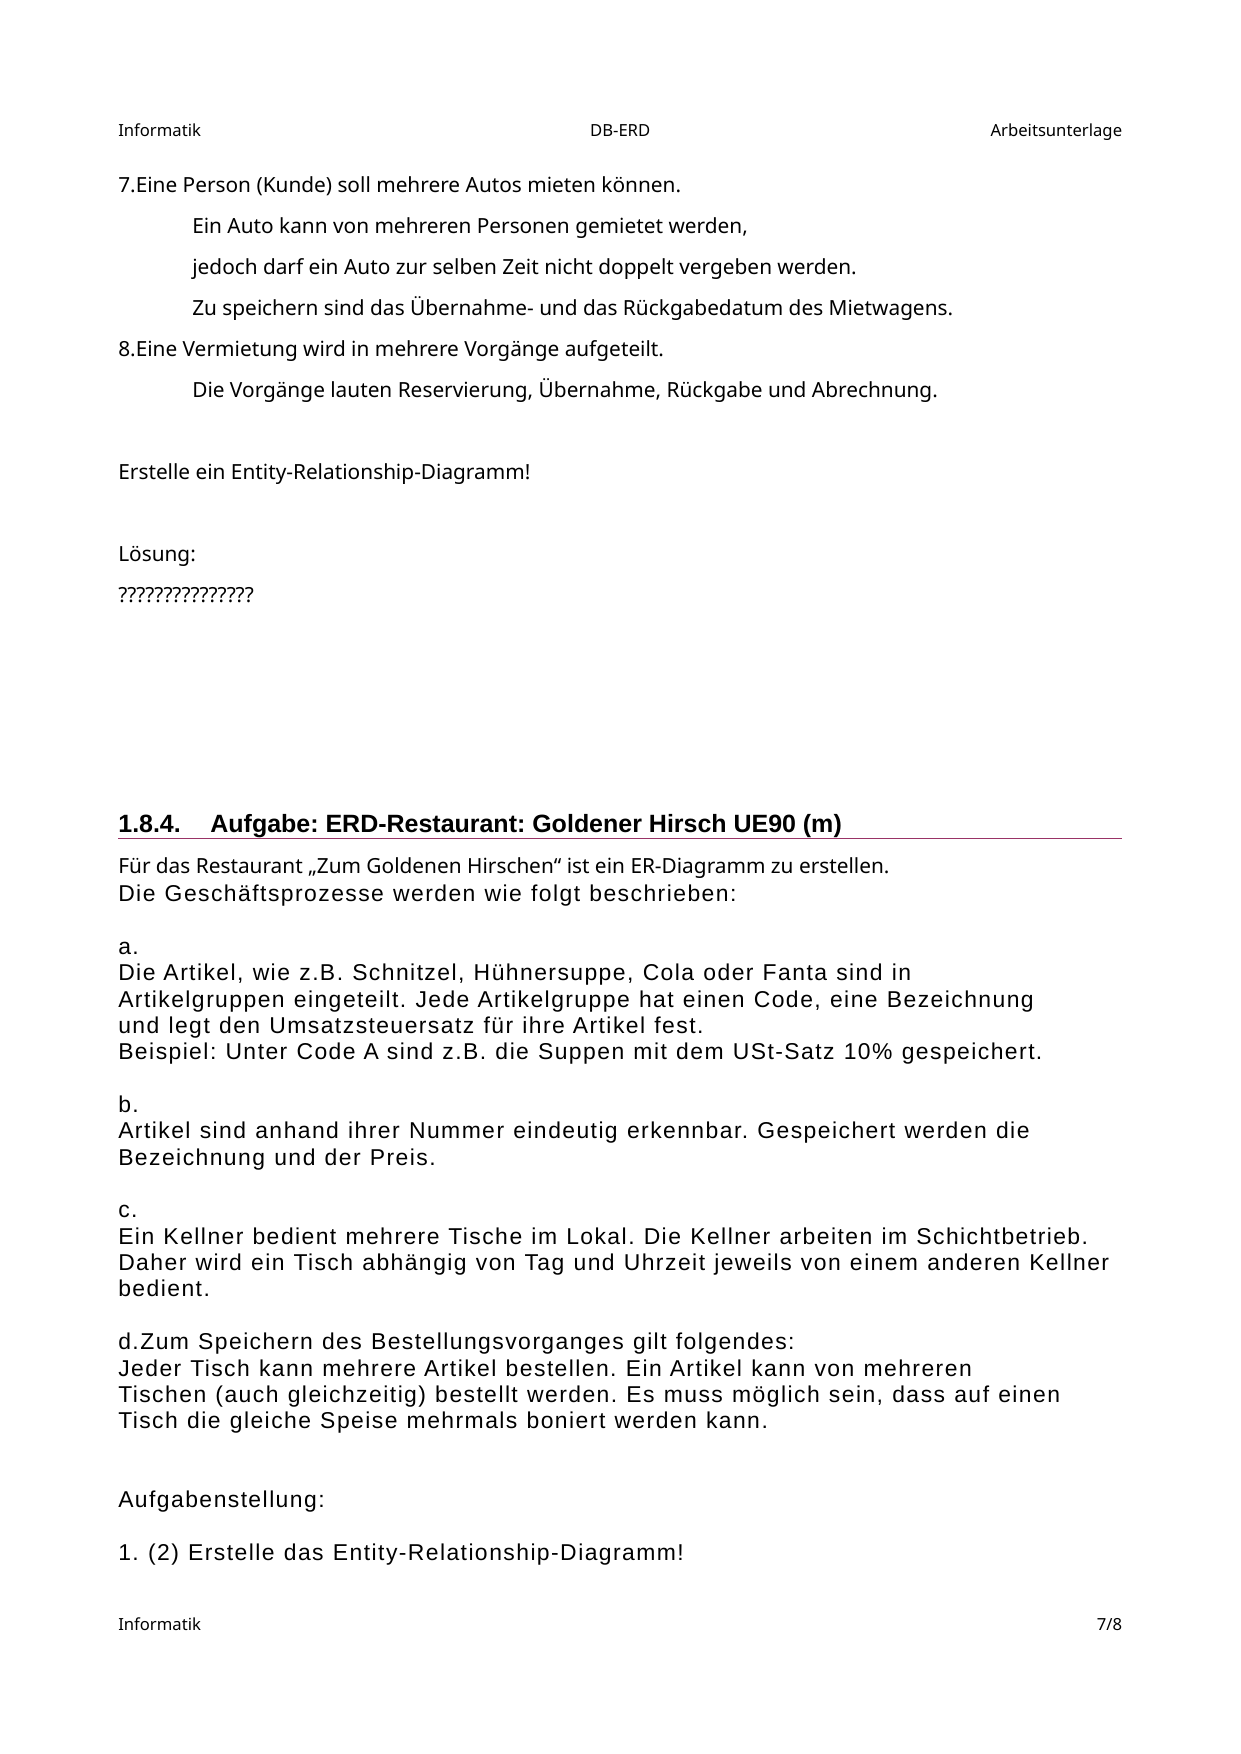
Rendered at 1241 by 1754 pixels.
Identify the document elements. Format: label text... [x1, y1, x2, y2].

text Aufgabenstellung: [118, 1486, 1119, 1513]
text Bezeichnung und der Preis. [118, 1144, 1119, 1170]
text Daher wird ein Tisch abhängig von Tag und Uhrzeit jeweils von einem anderen Kellner [118, 1249, 1119, 1275]
text Beispiel: Unter Code A sind z.B. die Suppen mit dem USt-Satz 10% gespeichert. [118, 1038, 1119, 1064]
text Die Artikel, wie z.B. Schnitzel, Hühnersuppe, Cola oder Fanta sind in [118, 959, 1119, 986]
text ??????????????? [118, 580, 1122, 608]
text Ein Auto kann von mehreren Personen gemietet werden, [118, 211, 1122, 240]
text Lösung: [118, 539, 1122, 567]
text a. [118, 933, 1119, 959]
text d.Zum Speichern des Bestellungsvorganges gilt folgendes: [118, 1328, 1119, 1354]
text 1. (2) Erstelle das Entity-Relationship-Diagramm! [118, 1539, 1119, 1565]
text c. [118, 1196, 1119, 1223]
text 8.Eine Vermietung wird in mehrere Vorgänge aufgeteilt. [118, 334, 1122, 362]
text Die Geschäftsprozesse werden wie folgt beschrieben: [118, 880, 1119, 906]
text Tischen (auch gleichzeitig) bestellt werden. Es muss möglich sein, dass auf einen [118, 1381, 1119, 1407]
text b. [118, 1091, 1119, 1117]
text jedoch darf ein Auto zur selben Zeit nicht doppelt vergeben werden. [118, 252, 1122, 281]
text Ein Kellner bedient mehrere Tische im Lokal. Die Kellner arbeiten im Schichtbetrieb. [118, 1223, 1119, 1249]
subtitle Aufgabe: ERD-Restaurant: Goldener Hirsch UE90 (m) [118, 809, 1122, 838]
text Für das Restaurant „Zum Goldenen Hirschen“ ist ein ER-Diagramm zu erstellen. [118, 852, 1119, 880]
text Jeder Tisch kann mehrere Artikel bestellen. Ein Artikel kann von mehreren [118, 1354, 1119, 1381]
text Tisch die gleiche Speise mehrmals boniert werden kann. [118, 1407, 1119, 1433]
text Die Vorgänge lauten Reservierung, Übernahme, Rückgabe und Abrechnung. [118, 375, 1122, 403]
text Artikelgruppen eingeteilt. Jede Artikelgruppe hat einen Code, eine Bezeichnung [118, 986, 1119, 1012]
text Zu speichern sind das Übernahme- und das Rückgabedatum des Mietwagens. [118, 293, 1122, 322]
text Erstelle ein Entity-Relationship-Diagramm! [118, 457, 1122, 485]
text 7.Eine Person (Kunde) soll mehrere Autos mieten können. [118, 170, 1122, 199]
text bedient. [118, 1275, 1119, 1302]
text und legt den Umsatzsteuersatz für ihre Artikel fest. [118, 1012, 1119, 1038]
text Artikel sind anhand ihrer Nummer eindeutig erkennbar. Gespeichert werden die [118, 1117, 1119, 1144]
